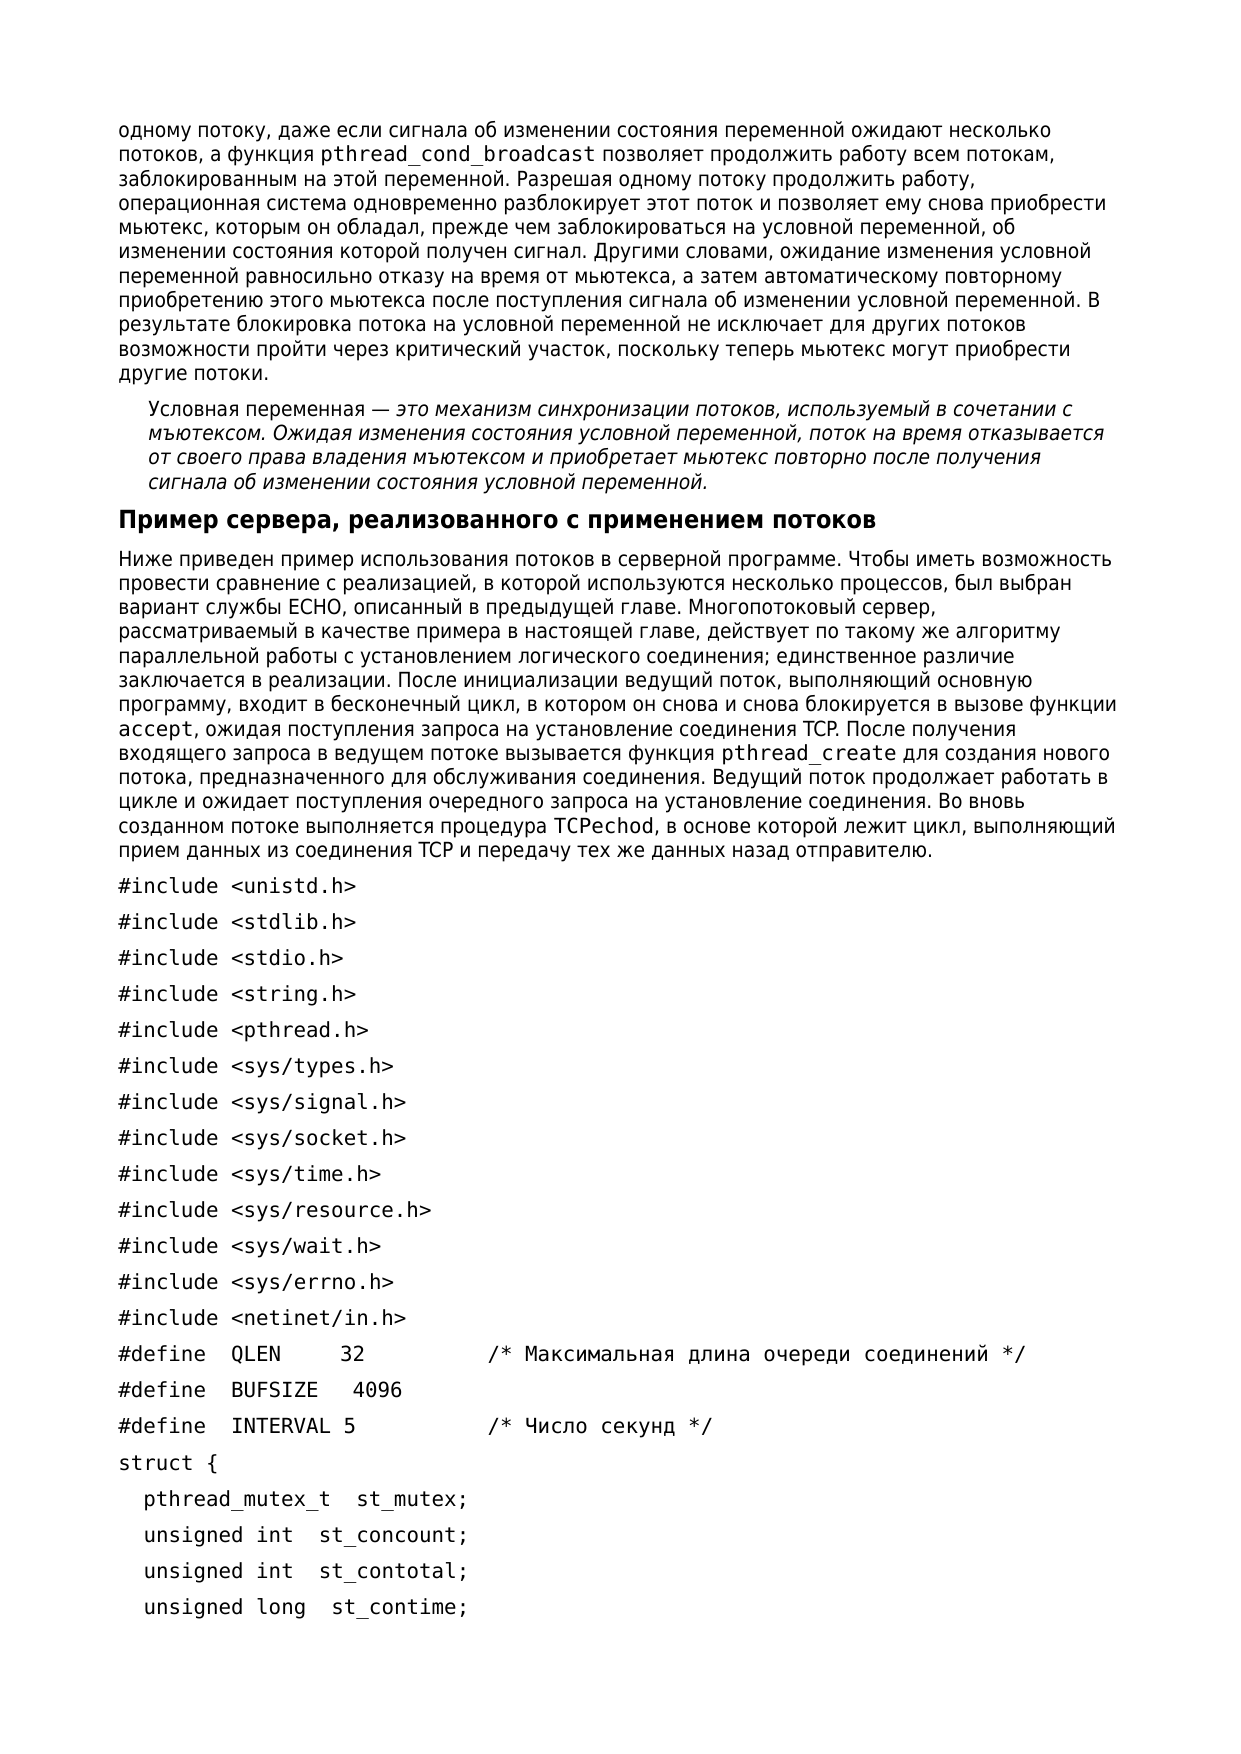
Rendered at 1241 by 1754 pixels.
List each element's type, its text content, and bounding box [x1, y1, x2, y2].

text #include <pthread.h> [118, 1018, 1122, 1042]
text #include <sys/types.h> [118, 1054, 1122, 1078]
text #include <stdio.h> [118, 946, 1122, 970]
text #include <sys/wait.h> [118, 1234, 1122, 1259]
text #define QLEN 32 /* Максимальная длина очереди соединений */ [118, 1342, 1122, 1367]
text Пример сервера, реализованного с применением потоков [118, 506, 1122, 535]
text #include <netinet/in.h> [118, 1306, 1122, 1331]
text #define BUFSIZE 4096 [118, 1378, 1122, 1403]
text #include <sys/socket.h> [118, 1126, 1122, 1151]
text одному потоку, даже если сигнала об изменении состояния переменной ожидают несколько потоков, а функция pthread_cond_broadcast позволяет продолжить работу всем потокам, заблокированным на этой переменной. Разрешая одному потоку продолжить работу, операционная система одновременно разблокирует этот поток и позволяет ему снова приобрести мьютекс, которым он обладал, прежде чем заблокироваться на условной переменной, об изменении состояния которой получен сигнал. Другими словами, ожидание изменения условной переменной равносильно отказу на время от мьютекса, а затем автоматическому повторному приобретению этого мьютекса после поступления сигнала об изменении условной переменной. В результате блокировка потока на условной переменной не исключает для других потоков возможности пройти через критический участок, поскольку теперь мьютекс могут приобрести другие потоки. [118, 118, 1122, 385]
text Ниже приведен пример использования потоков в серверной программе. Чтобы иметь возможность провести сравнение с реализацией, в которой используются несколько процессов, был выбран вариант службы ECHO, описанный в предыдущей главе. Многопотоковый сервер, рассматриваемый в качестве примера в настоящей главе, действует по такому же алгоритму параллельной работы с установлением логического соединения; единственное различие заключается в реализации. После инициализации ведущий поток, выполняющий основную программу, входит в бесконечный цикл, в котором он снова и снова блокируется в вызове функции accept, ожидая поступления запроса на установление соединения TCP. После получения входящего запроса в ведущем потоке вызывается функция pthread_create для создания нового потока, предназначенного для обслуживания соединения. Ведущий поток продолжает работать в цикле и ожидает поступления очередного запроса на установление соединения. Во вновь созданном потоке выполняется процедура TCPechod, в основе которой лежит цикл, выполняющий прием данных из соединения TCP и передачу тех же данных назад отправителю. [118, 547, 1122, 862]
text #include <sys/errno.h> [118, 1270, 1122, 1295]
text unsigned int st_concount; [118, 1523, 1122, 1547]
text #include <sys/time.h> [118, 1162, 1122, 1187]
text unsigned long st_contime; [118, 1595, 1122, 1619]
text #include <string.h> [118, 982, 1122, 1006]
text struct { [118, 1451, 1122, 1475]
text #include <unistd.h> [118, 874, 1122, 898]
text #include <sys/resource.h> [118, 1198, 1122, 1223]
text unsigned int st_contotal; [118, 1559, 1122, 1583]
text #include <stdlib.h> [118, 910, 1122, 934]
text Условная переменная — это механизм синхронизации потоков, используемый в сочетании с мъютексом. Ожидая изменения состояния условной переменной, поток на время отказывается от своего права владения мъютексом и приобретает мьютекс повторно после получения сигнала об изменении состояния условной переменной. [148, 397, 1122, 494]
text #include <sys/signal.h> [118, 1090, 1122, 1114]
text pthread_mutex_t st_mutex; [118, 1487, 1122, 1511]
text #define INTERVAL 5 /* Число секунд */ [118, 1414, 1122, 1439]
